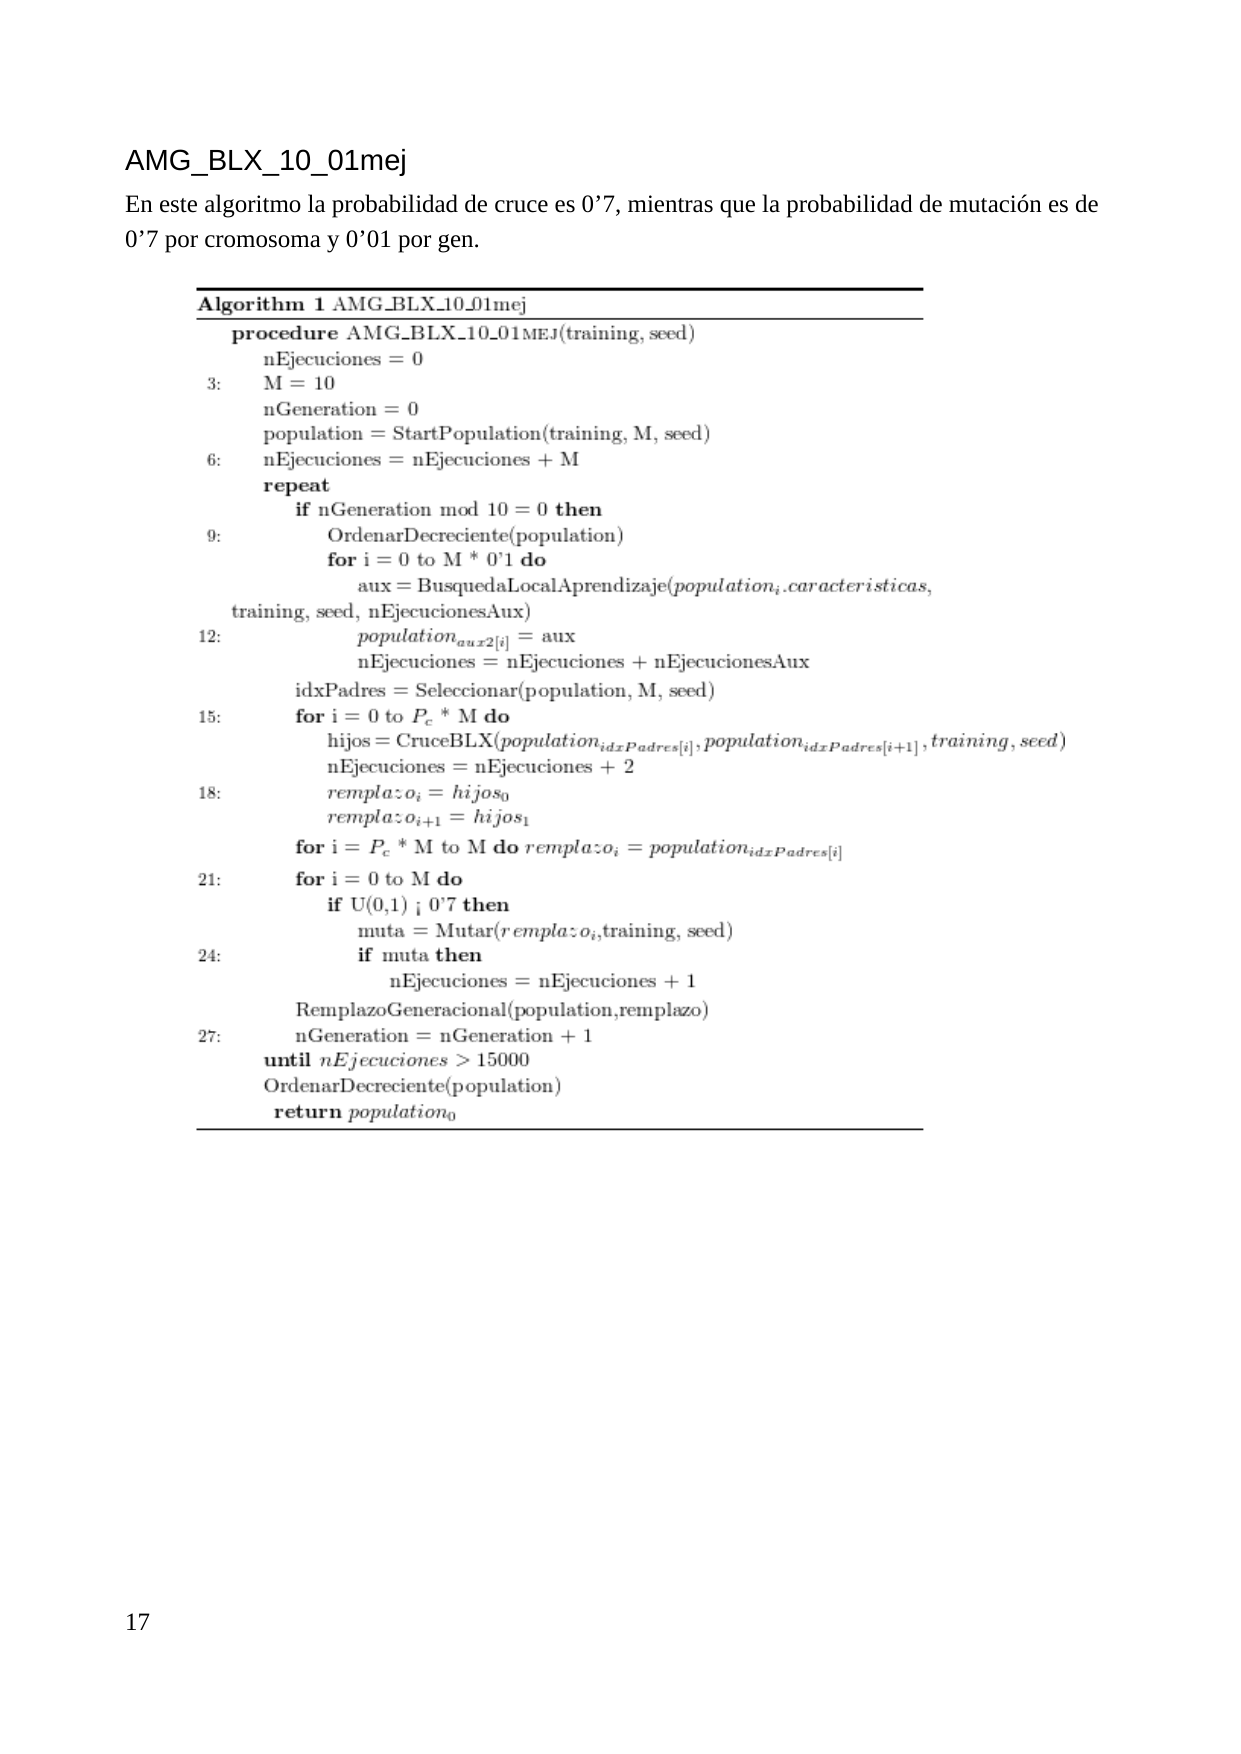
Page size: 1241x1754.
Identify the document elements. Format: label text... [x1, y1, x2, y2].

text En este algoritmo la probabilidad de cruce es 0’7, mientras que la probabilidad de mutación es de 0’7 por cromosoma y 0’01 por gen. [125, 189, 1123, 252]
picture [183, 272, 1065, 1138]
subtitle AMG_BLX_10_01mej [125, 143, 1123, 177]
